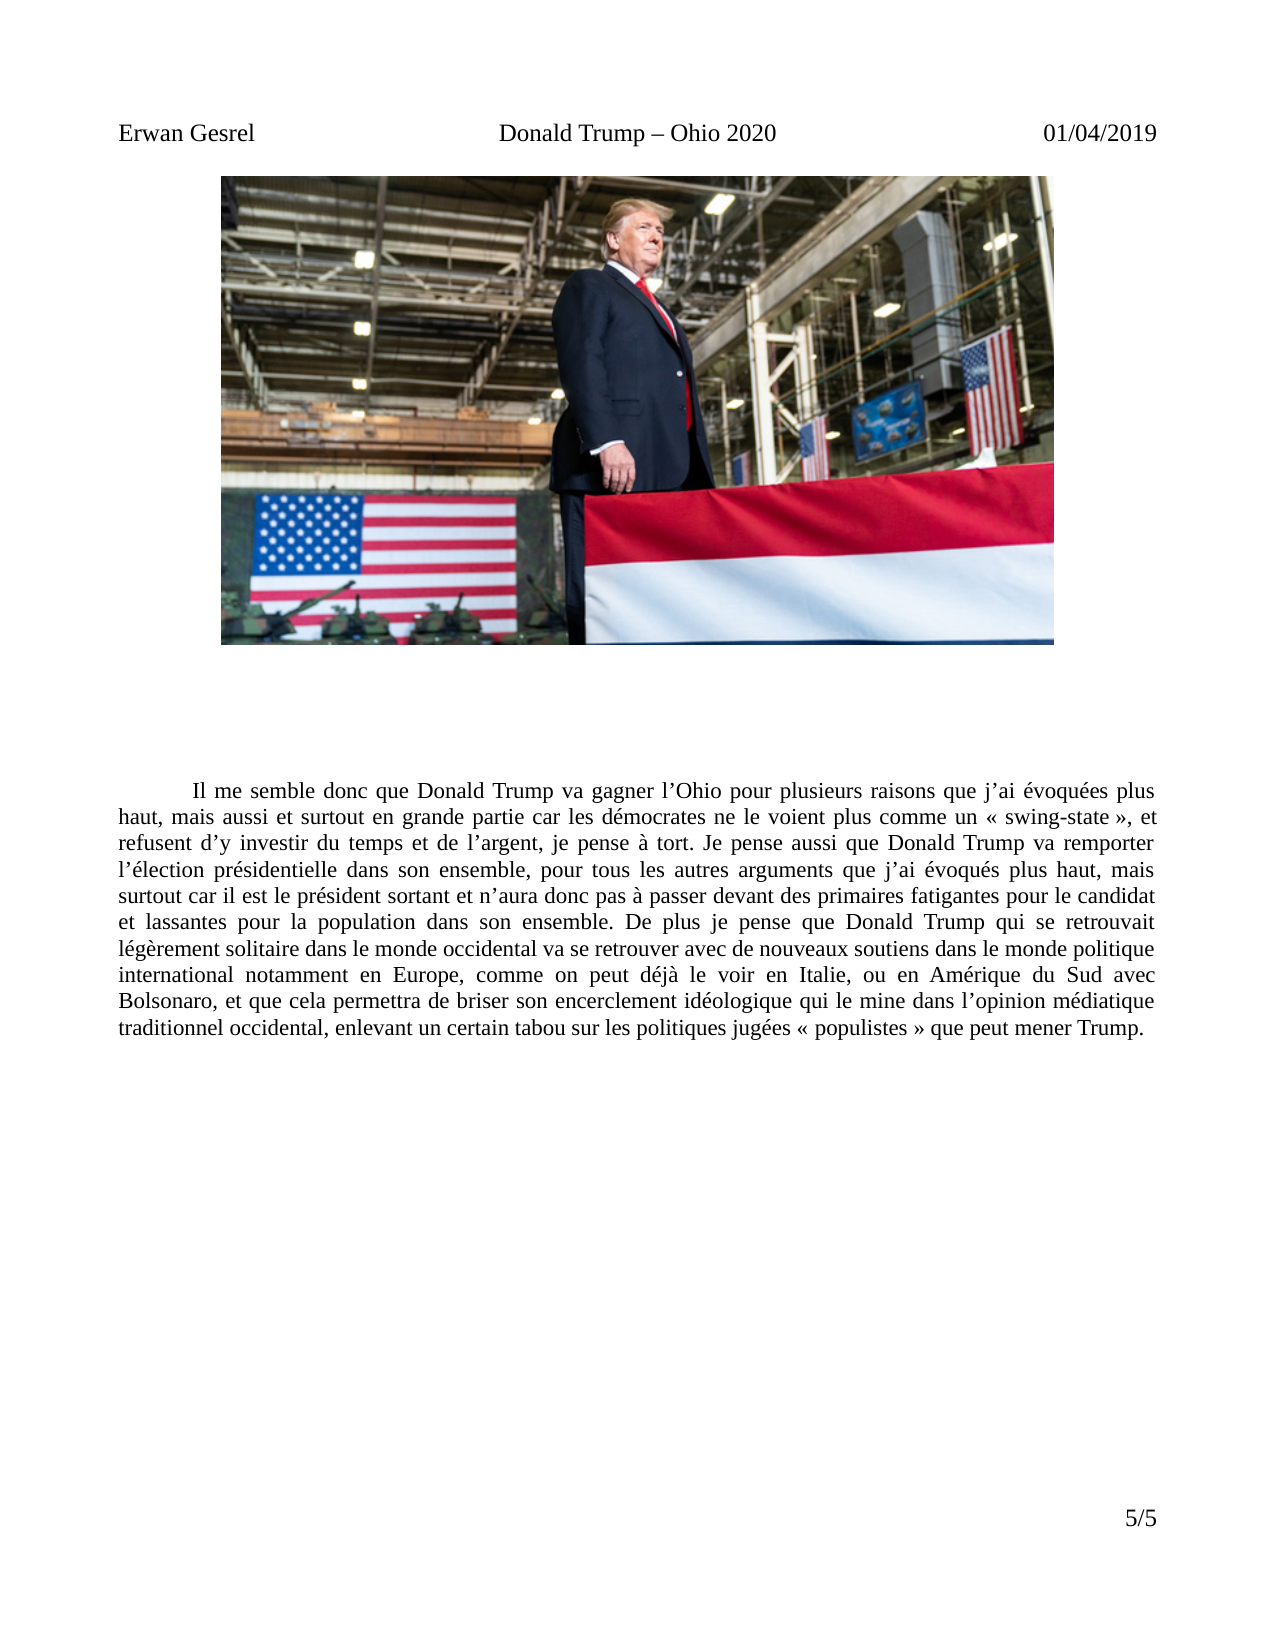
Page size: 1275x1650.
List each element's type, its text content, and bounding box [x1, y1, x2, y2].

picture [221, 176, 1054, 645]
text Il me semble donc que Donald Trump va gagner l’Ohio pour plusieurs raisons que j’ai évoquées plus haut, mais aussi et surtout en grande partie car les démocrates ne le voient plus comme un « swing-state », et refusent d’y investir du temps et de l’argent, je pense à tort. Je pense aussi que Donald Trump va remporter l’élection présidentielle dans son ensemble, pour tous les autres arguments que j’ai évoqués plus haut, mais surtout car il est le président sortant et n’aura donc pas à passer devant des primaires fatigantes pour le candidat et lassantes pour la population dans son ensemble. De plus je pense que Donald Trump qui se retrouvait légèrement solitaire dans le monde occidental va se retrouver avec de nouveaux soutiens dans le monde politique international notamment en Europe, comme on peut déjà le voir en Italie, ou en Amérique du Sud avec Bolsonaro, et que cela permettra de briser son encerclement idéologique qui le mine dans l’opinion médiatique traditionnel occidental, enlevant un certain tabou sur les politiques jugées « populistes » que peut mener Trump. [118, 777, 1157, 1040]
